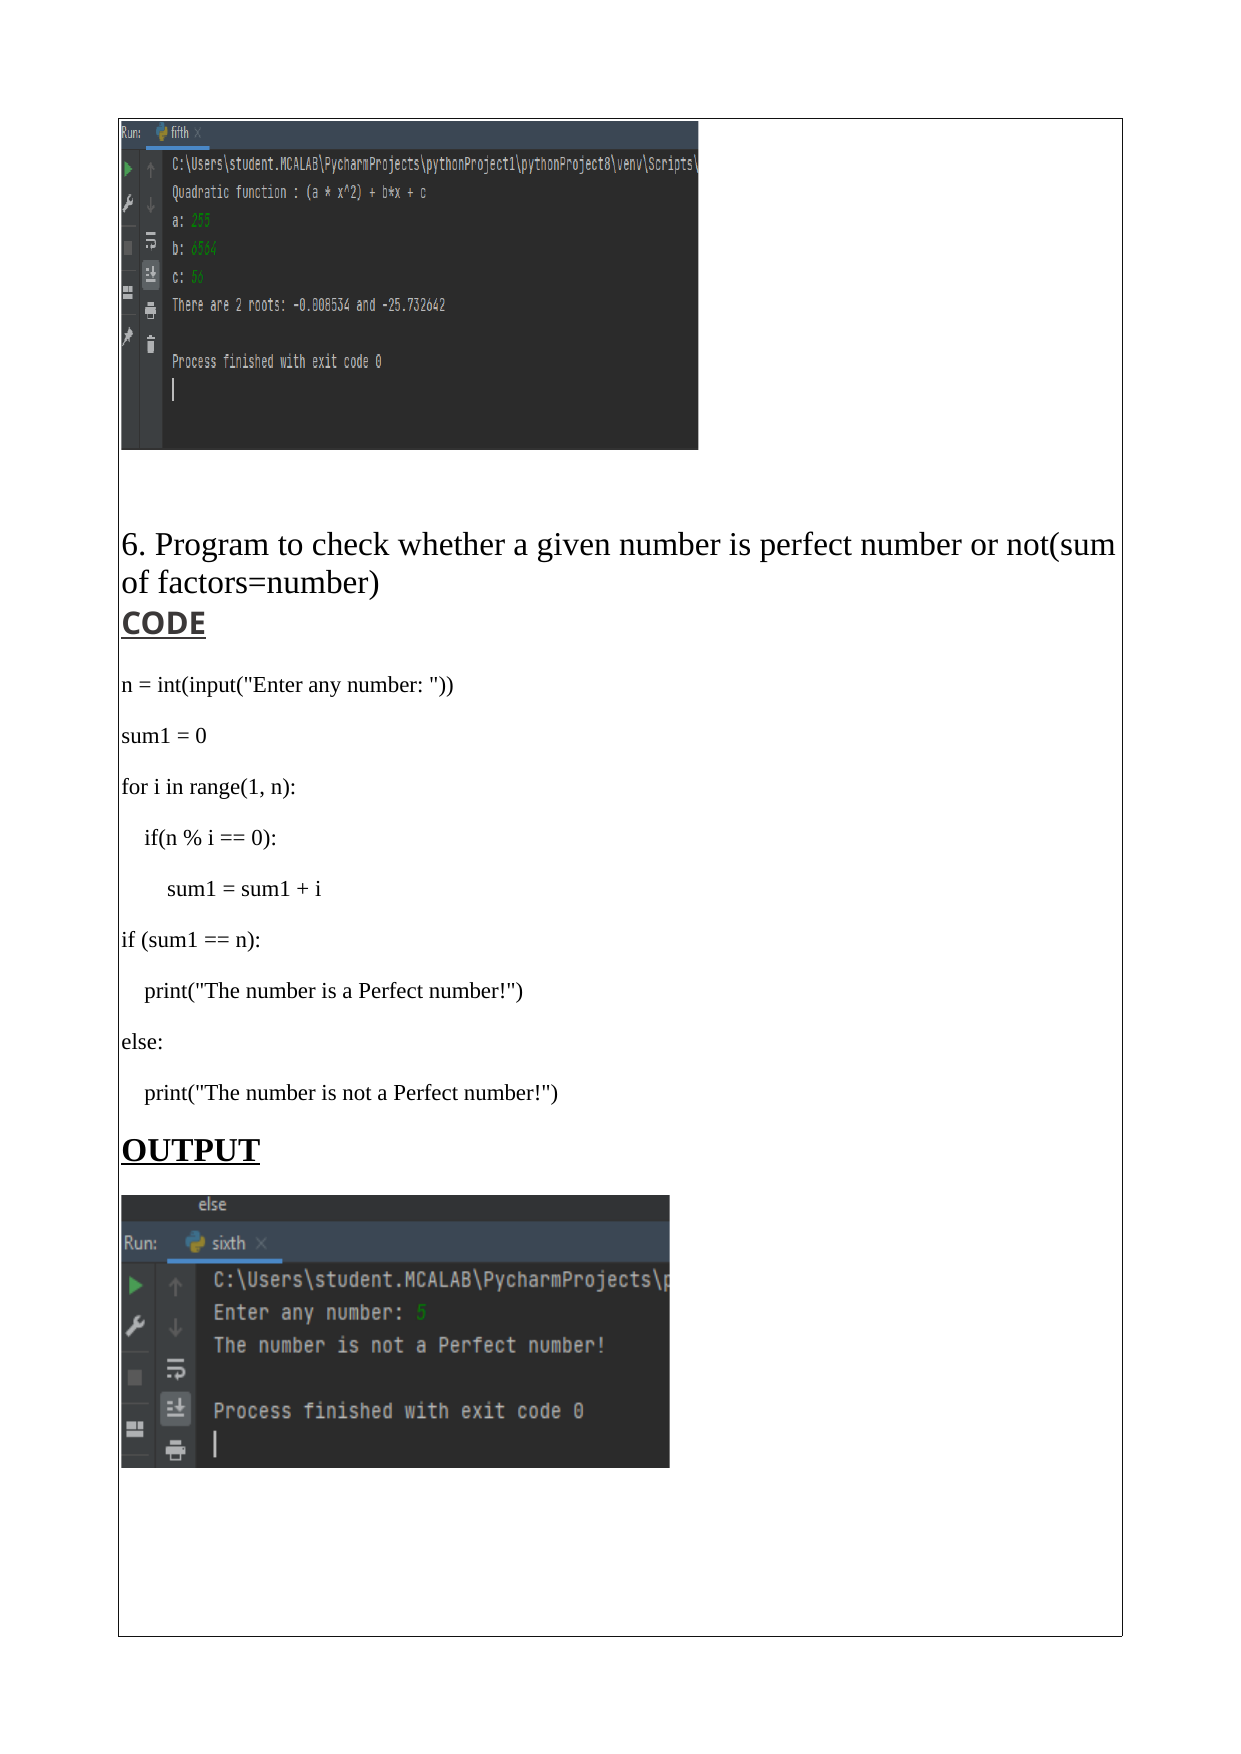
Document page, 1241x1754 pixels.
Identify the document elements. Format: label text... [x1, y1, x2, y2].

text n = int(input("Enter any number: ")) [121, 671, 1119, 697]
text if (sum1 == n): [121, 926, 1119, 952]
text print("The number is not a Perfect number!") [121, 1079, 1119, 1106]
text sum1 = sum1 + i [121, 875, 1119, 901]
text print("The number is a Perfect number!") [121, 977, 1119, 1003]
text OUTPUT [121, 1130, 1119, 1168]
text else: [121, 1028, 1119, 1054]
text CODE [121, 601, 1119, 644]
text sum1 = 0 [121, 722, 1119, 748]
text for i in range(1, n): [121, 773, 1119, 799]
text if(n % i == 0): [121, 824, 1119, 850]
text 6. Program to check whether a given number is perfect number or not(sum of factors=number) [121, 524, 1119, 601]
picture [121, 1195, 670, 1468]
picture [121, 121, 699, 450]
